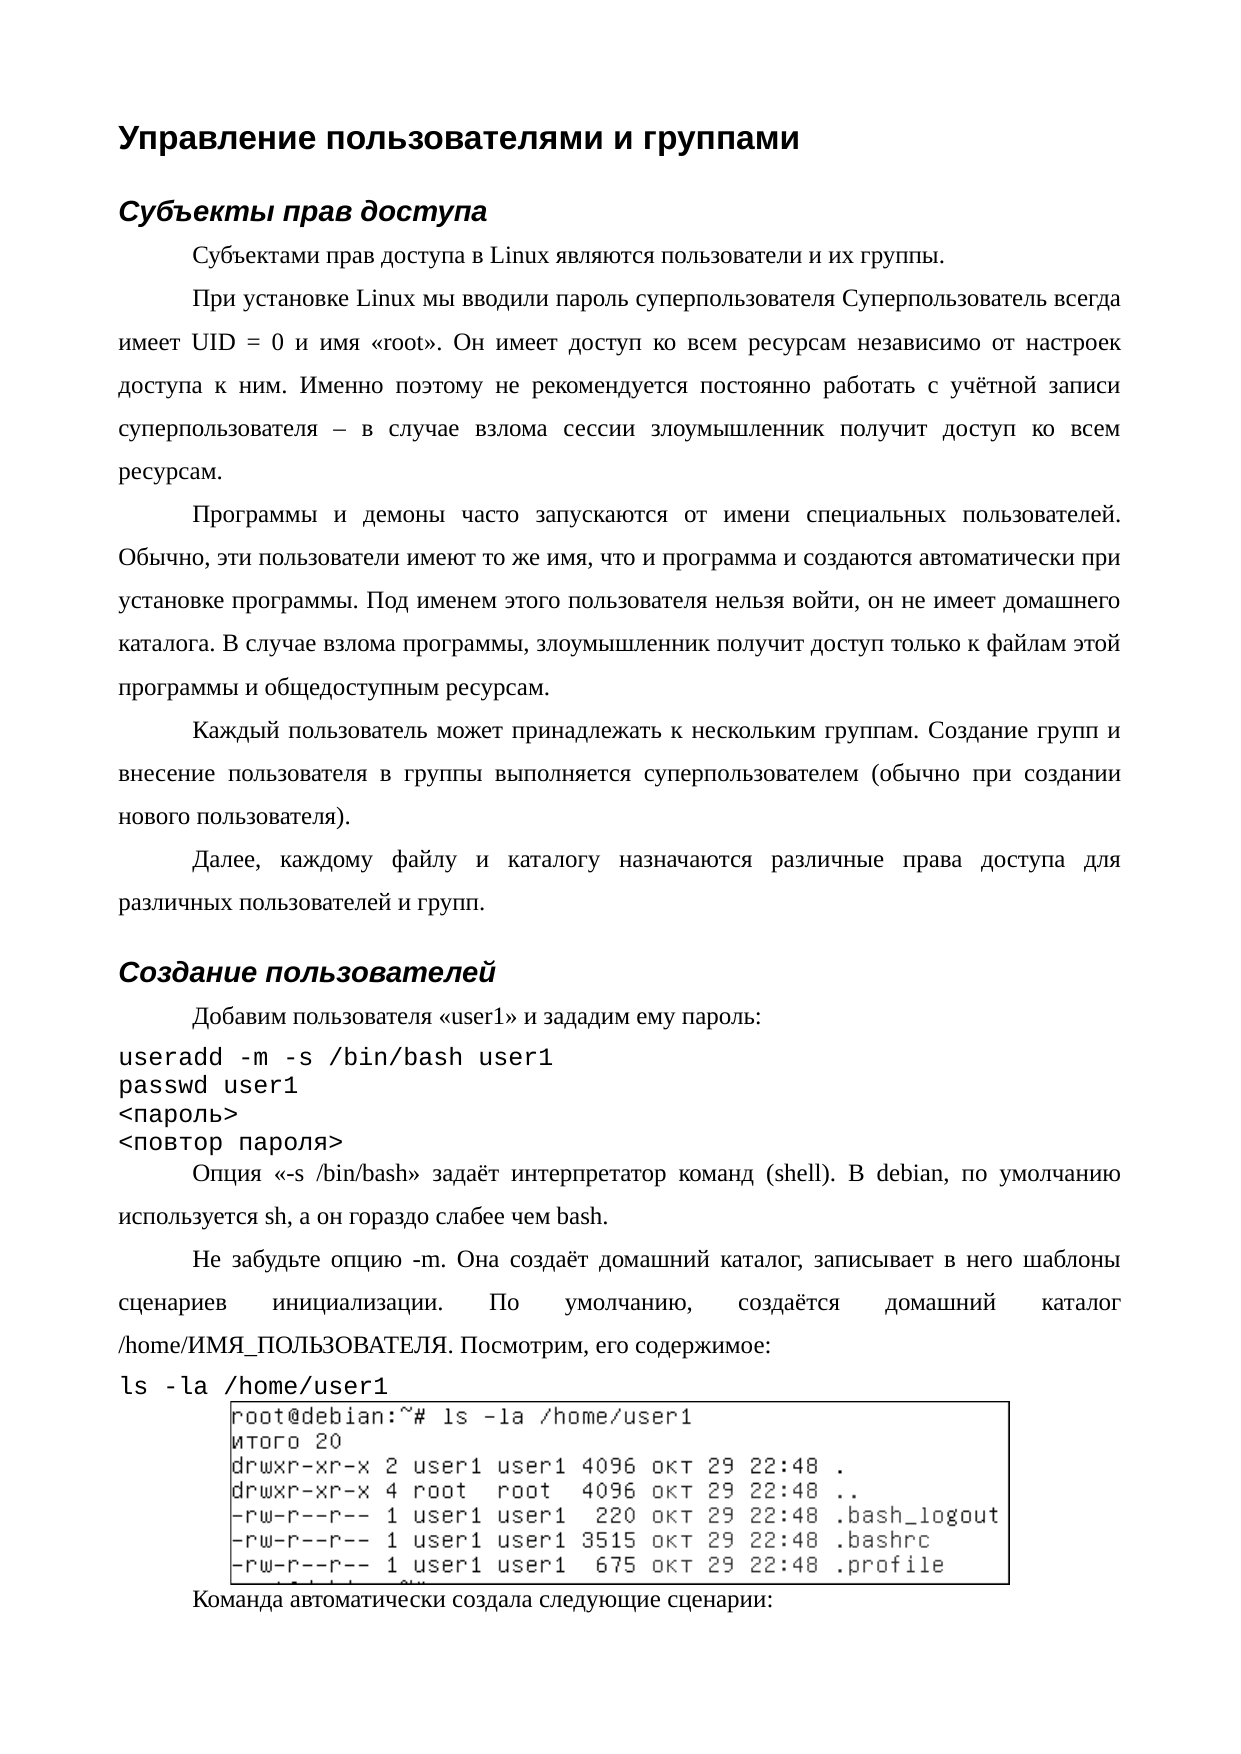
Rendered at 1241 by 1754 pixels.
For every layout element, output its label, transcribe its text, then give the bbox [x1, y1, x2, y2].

subtitle Создание пользователей [118, 955, 1122, 989]
text Программы и демоны часто запускаются от имени специальных пользователей. Обычно, эти пользователи имеют то же имя, что и программа и создаются автоматически при установке программы. Под именем этого пользователя нельзя войти, он не имеет домашнего каталога. В случае взлома программы, злоумышленник получит доступ только к файлам этой программы и общедоступным ресурсам. [118, 499, 1122, 700]
text Опция «-s /bin/bash» задаёт интерпретатор команд (shell). В debian, по умолчанию используется sh, а он гораздо слабее чем bash. [118, 1158, 1122, 1230]
text Каждый пользователь может принадлежать к нескольким группам. Создание групп и внесение пользователя в группы выполняется суперпользователем (обычно при создании нового пользователя). [118, 715, 1122, 830]
text Субъектами прав доступа в Linux являются пользователи и их группы. [118, 240, 1122, 269]
text <повтор пароля> [118, 1129, 1122, 1158]
text Далее, каждому файлу и каталогу назначаются различные права доступа для различных пользователей и групп. [118, 844, 1122, 916]
subtitle Управление пользователями и группами [118, 118, 1122, 157]
subtitle Субъекты прав доступа [118, 194, 1122, 228]
text При установке Linux мы вводили пароль суперпользователя Суперпользователь всегда имеет UID = 0 и имя «root». Он имеет доступ ко всем ресурсам независимо от настроек доступа к ним. Именно поэтому не рекомендуется постоянно работать с учётной записи суперпользователя – в случае взлома сессии злоумышленник получит доступ ко всем ресурсам. [118, 283, 1122, 485]
text Не забудьте опцию -m. Она создаёт домашний каталог, записывает в него шаблоны сценариев инициализации. По умолчанию, создаётся домашний каталог /home/ИМЯ_ПОЛЬЗОВАТЕЛЯ. Посмотрим, его содержимое: [118, 1244, 1122, 1359]
text <пароль> [118, 1101, 1122, 1129]
text useradd -m -s /bin/bash user1 [118, 1044, 1122, 1073]
text Команда автоматически создала следующие сценарии: [118, 1584, 1122, 1613]
picture [230, 1401, 1010, 1585]
text passwd user1 [118, 1073, 1122, 1101]
text Добавим пользователя «user1» и зададим ему пароль: [118, 1001, 1122, 1030]
text ls -la /home/user1 [118, 1373, 1122, 1402]
